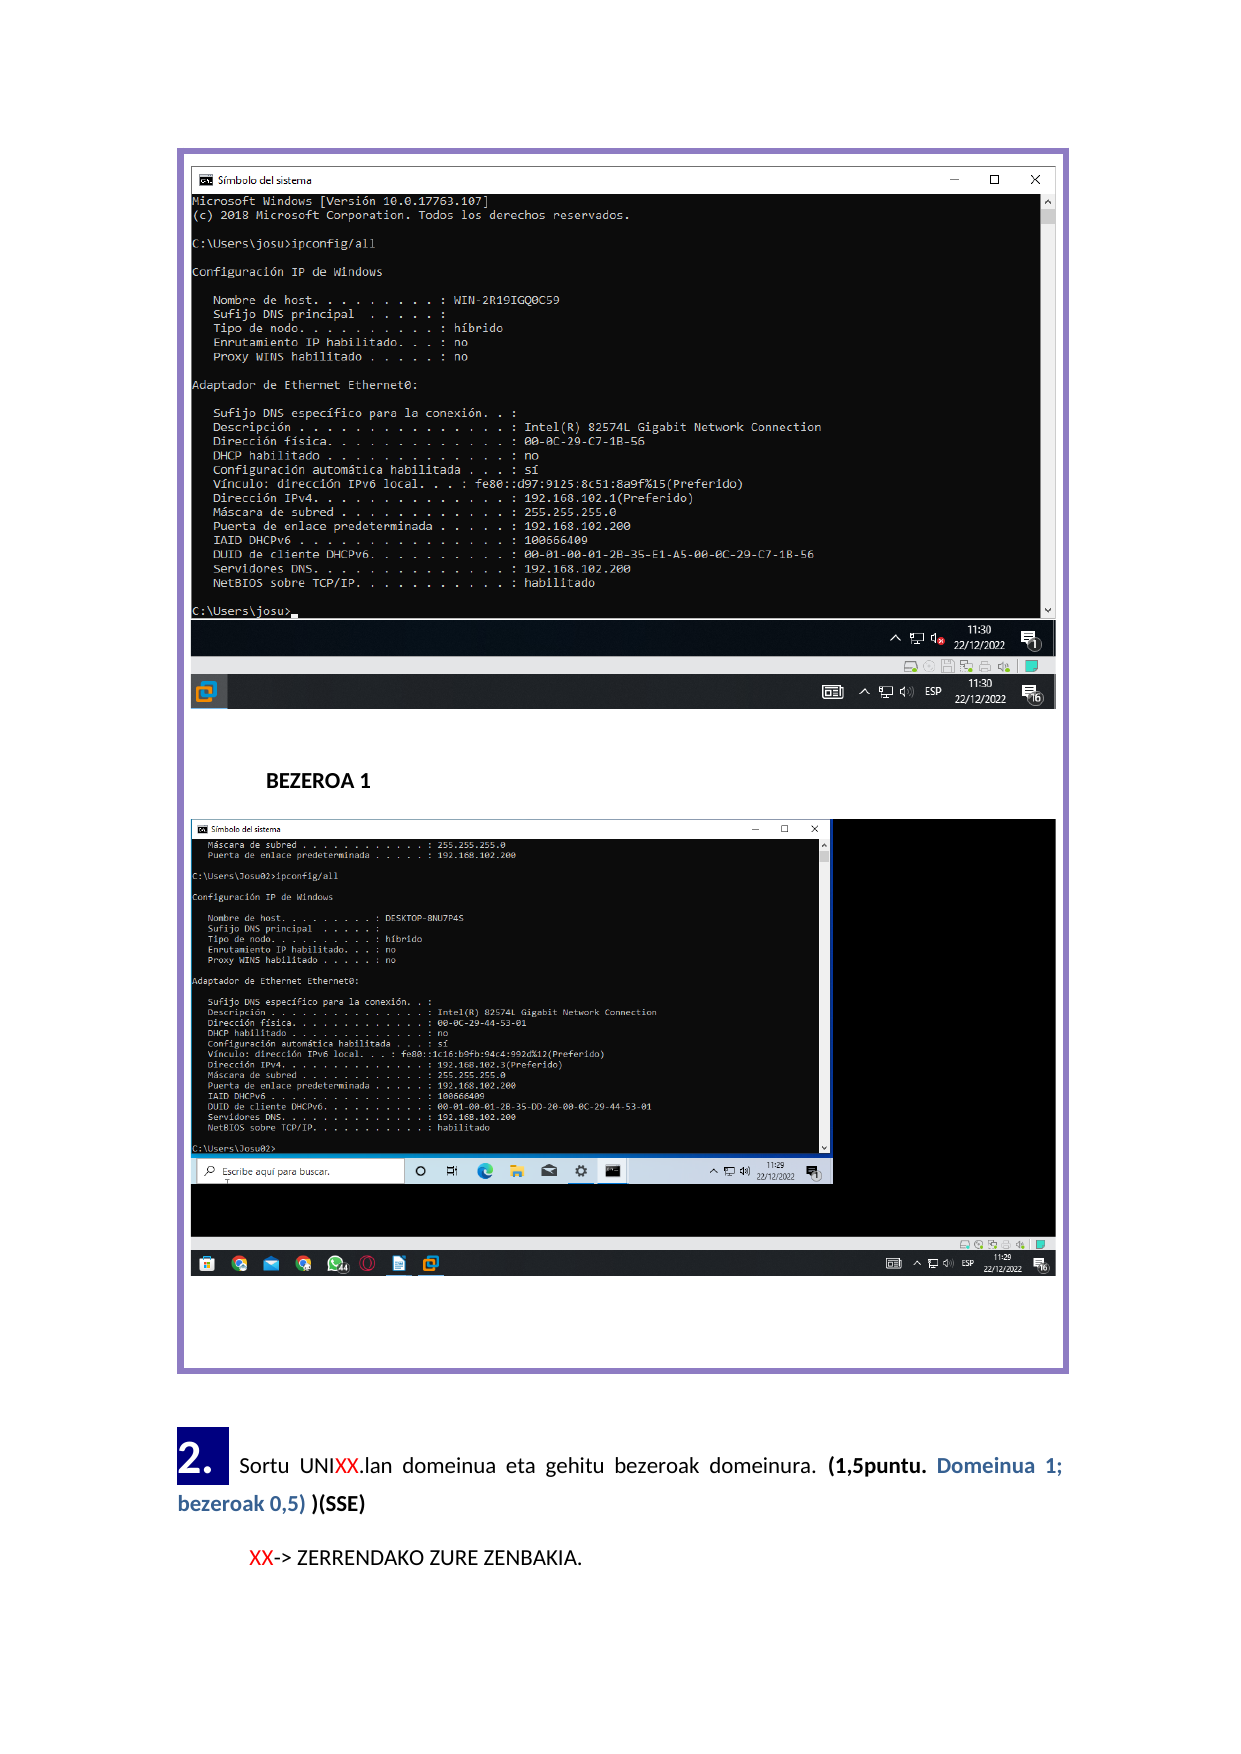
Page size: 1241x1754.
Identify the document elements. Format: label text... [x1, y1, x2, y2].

picture [190, 164, 1056, 709]
table_cell BEZEROA 1 [184, 154, 1063, 1368]
picture [190, 819, 1056, 1276]
text XX-> ZERRENDAKO ZURE ZENBAKIA. [177, 1543, 1063, 1571]
text 2. Sortu UNIXX.lan domeinua eta gehitu bezeroak domeinura. (1,5puntu. Domeinua 1; bezeroak 0,5) )(SSE) [177, 1427, 1063, 1518]
